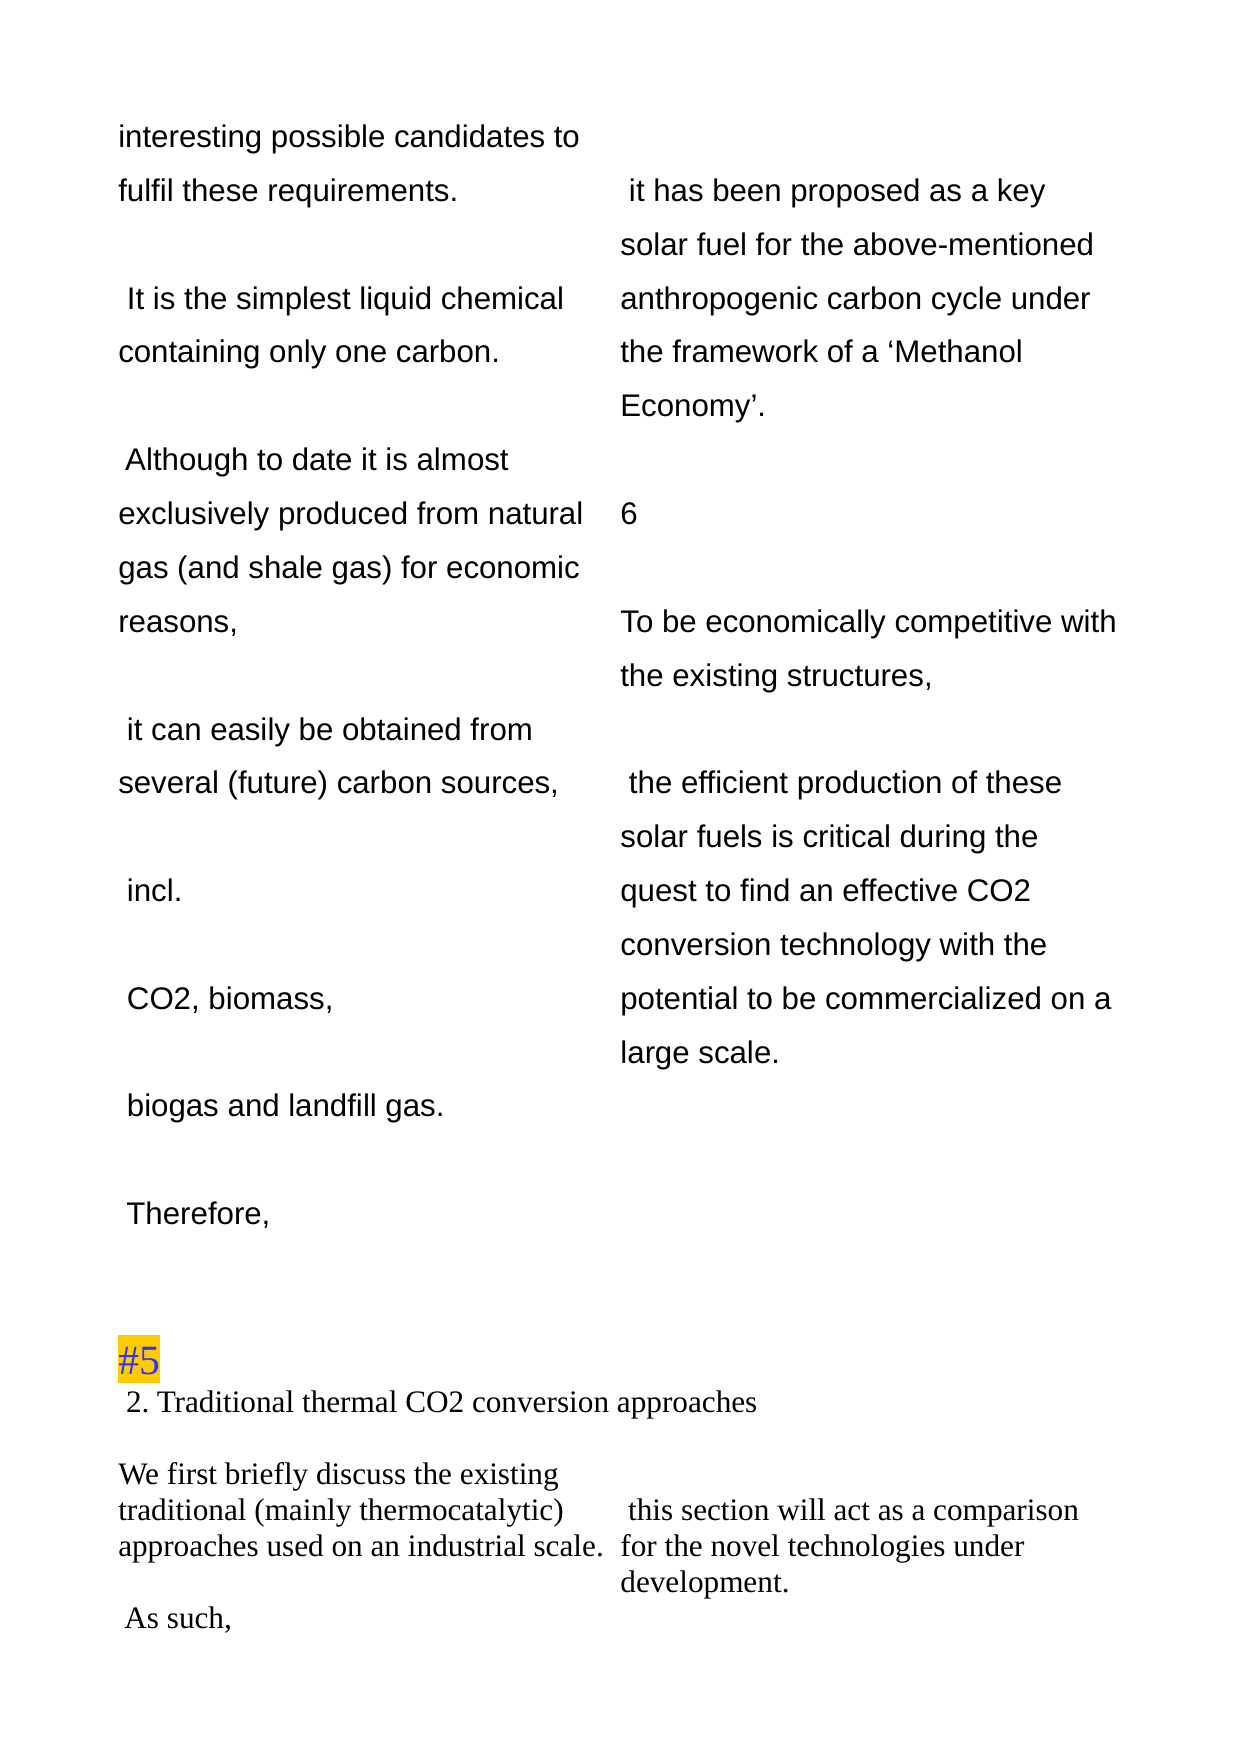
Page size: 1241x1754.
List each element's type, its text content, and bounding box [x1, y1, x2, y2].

text We first briefly discuss the existing traditional (mainly thermocatalytic) approaches used on an industrial scale. [118, 1455, 620, 1563]
text 6 [620, 495, 1122, 531]
text It is the simplest liquid chemical containing only one carbon. [118, 280, 620, 369]
text incl. [118, 872, 620, 908]
text 2. Traditional thermal CO2 conversion approaches [118, 1383, 1122, 1419]
text CO2, biomass, [118, 980, 620, 1016]
text this section will act as a comparison for the novel technologies under development. [620, 1491, 1122, 1599]
text biogas and landfill gas. [118, 1087, 620, 1123]
text Although to date it is almost exclusively produced from natural gas (and shale gas) for economic reasons, [118, 441, 620, 639]
text As such, [118, 1599, 620, 1635]
text Therefore, [118, 1195, 620, 1231]
text To be economically competitive with the existing structures, [620, 603, 1122, 693]
text interesting possible candidates to fulfil these requirements. [118, 118, 620, 208]
text the efficient production of these solar fuels is critical during the quest to find an effective CO2 conversion technology with the potential to be commercialized on a large scale. [620, 764, 1122, 1069]
text it has been proposed as a key solar fuel for the above-mentioned anthropogenic carbon cycle under the framework of a ‘Methanol Economy’. [620, 172, 1122, 423]
text #5 [118, 1335, 1122, 1383]
text it can easily be obtained from several (future) carbon sources, [118, 711, 620, 800]
